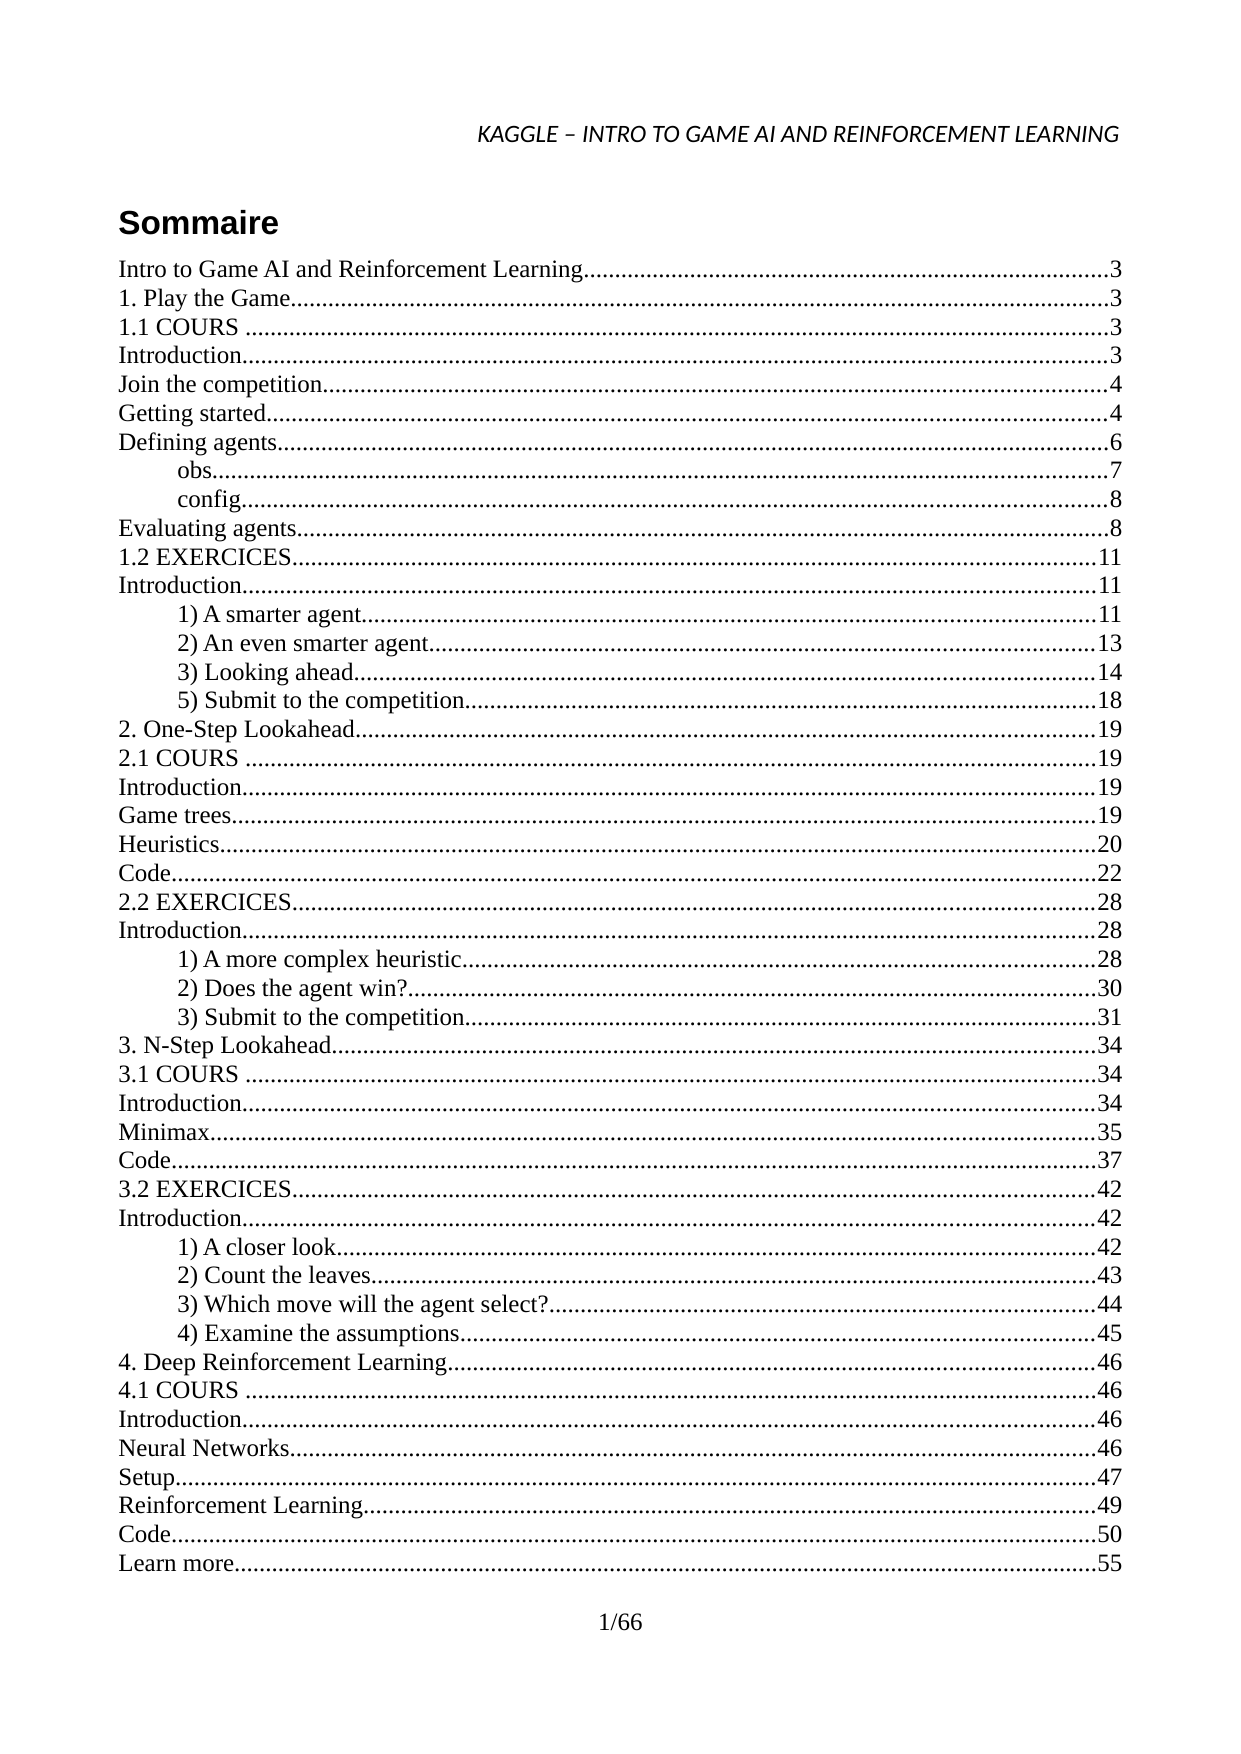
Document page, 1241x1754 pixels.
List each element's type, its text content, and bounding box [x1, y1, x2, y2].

text Reinforcement Learning 49 [118, 1490, 1122, 1519]
text 3.1 COURS 34 [118, 1059, 1122, 1088]
text Code 50 [118, 1519, 1122, 1548]
text config 8 [177, 484, 1122, 513]
text Setup 47 [118, 1462, 1122, 1490]
text Evaluating agents 8 [118, 513, 1122, 542]
text 5) Submit to the competition 18 [177, 685, 1122, 714]
text Game trees 19 [118, 800, 1122, 829]
text 3) Submit to the competition 31 [177, 1002, 1122, 1030]
text Join the competition 4 [118, 369, 1122, 398]
text 1. Play the Game 3 [118, 283, 1122, 312]
text Introduction 3 [118, 340, 1122, 369]
text Minimax 35 [118, 1117, 1122, 1145]
text 1) A closer look 42 [177, 1232, 1122, 1260]
text 2) An even smarter agent 13 [177, 628, 1122, 657]
subtitle Sommaire [118, 203, 1122, 242]
text 2) Does the agent win? 30 [177, 973, 1122, 1002]
text 3) Which move will the agent select? 44 [177, 1289, 1122, 1318]
text Code 22 [118, 858, 1122, 887]
text 2. One-Step Lookahead 19 [118, 714, 1122, 743]
text 2.1 COURS 19 [118, 743, 1122, 772]
text 3.2 EXERCICES 42 [118, 1174, 1122, 1203]
text obs 7 [177, 455, 1122, 484]
text 2.2 EXERCICES 28 [118, 887, 1122, 915]
text Introduction 28 [118, 915, 1122, 944]
text 1) A smarter agent 11 [177, 599, 1122, 628]
text 2) Count the leaves 43 [177, 1260, 1122, 1289]
text Introduction 34 [118, 1088, 1122, 1117]
text 3. N-Step Lookahead 34 [118, 1030, 1122, 1059]
text Introduction 42 [118, 1203, 1122, 1232]
text Intro to Game AI and Reinforcement Learning 3 [118, 254, 1122, 283]
text 4) Examine the assumptions 45 [177, 1318, 1122, 1347]
text Heuristics 20 [118, 829, 1122, 858]
text Introduction 19 [118, 772, 1122, 800]
text Getting started 4 [118, 398, 1122, 427]
text Code 37 [118, 1145, 1122, 1174]
text Neural Networks 46 [118, 1433, 1122, 1462]
text Defining agents 6 [118, 427, 1122, 455]
text Learn more 55 [118, 1548, 1122, 1577]
text 1.1 COURS 3 [118, 312, 1122, 340]
text 3) Looking ahead 14 [177, 657, 1122, 685]
text Introduction 11 [118, 570, 1122, 599]
text 4.1 COURS 46 [118, 1375, 1122, 1404]
text 4. Deep Reinforcement Learning 46 [118, 1347, 1122, 1375]
text Introduction 46 [118, 1404, 1122, 1433]
text 1.2 EXERCICES 11 [118, 542, 1122, 570]
text 1) A more complex heuristic 28 [177, 944, 1122, 973]
